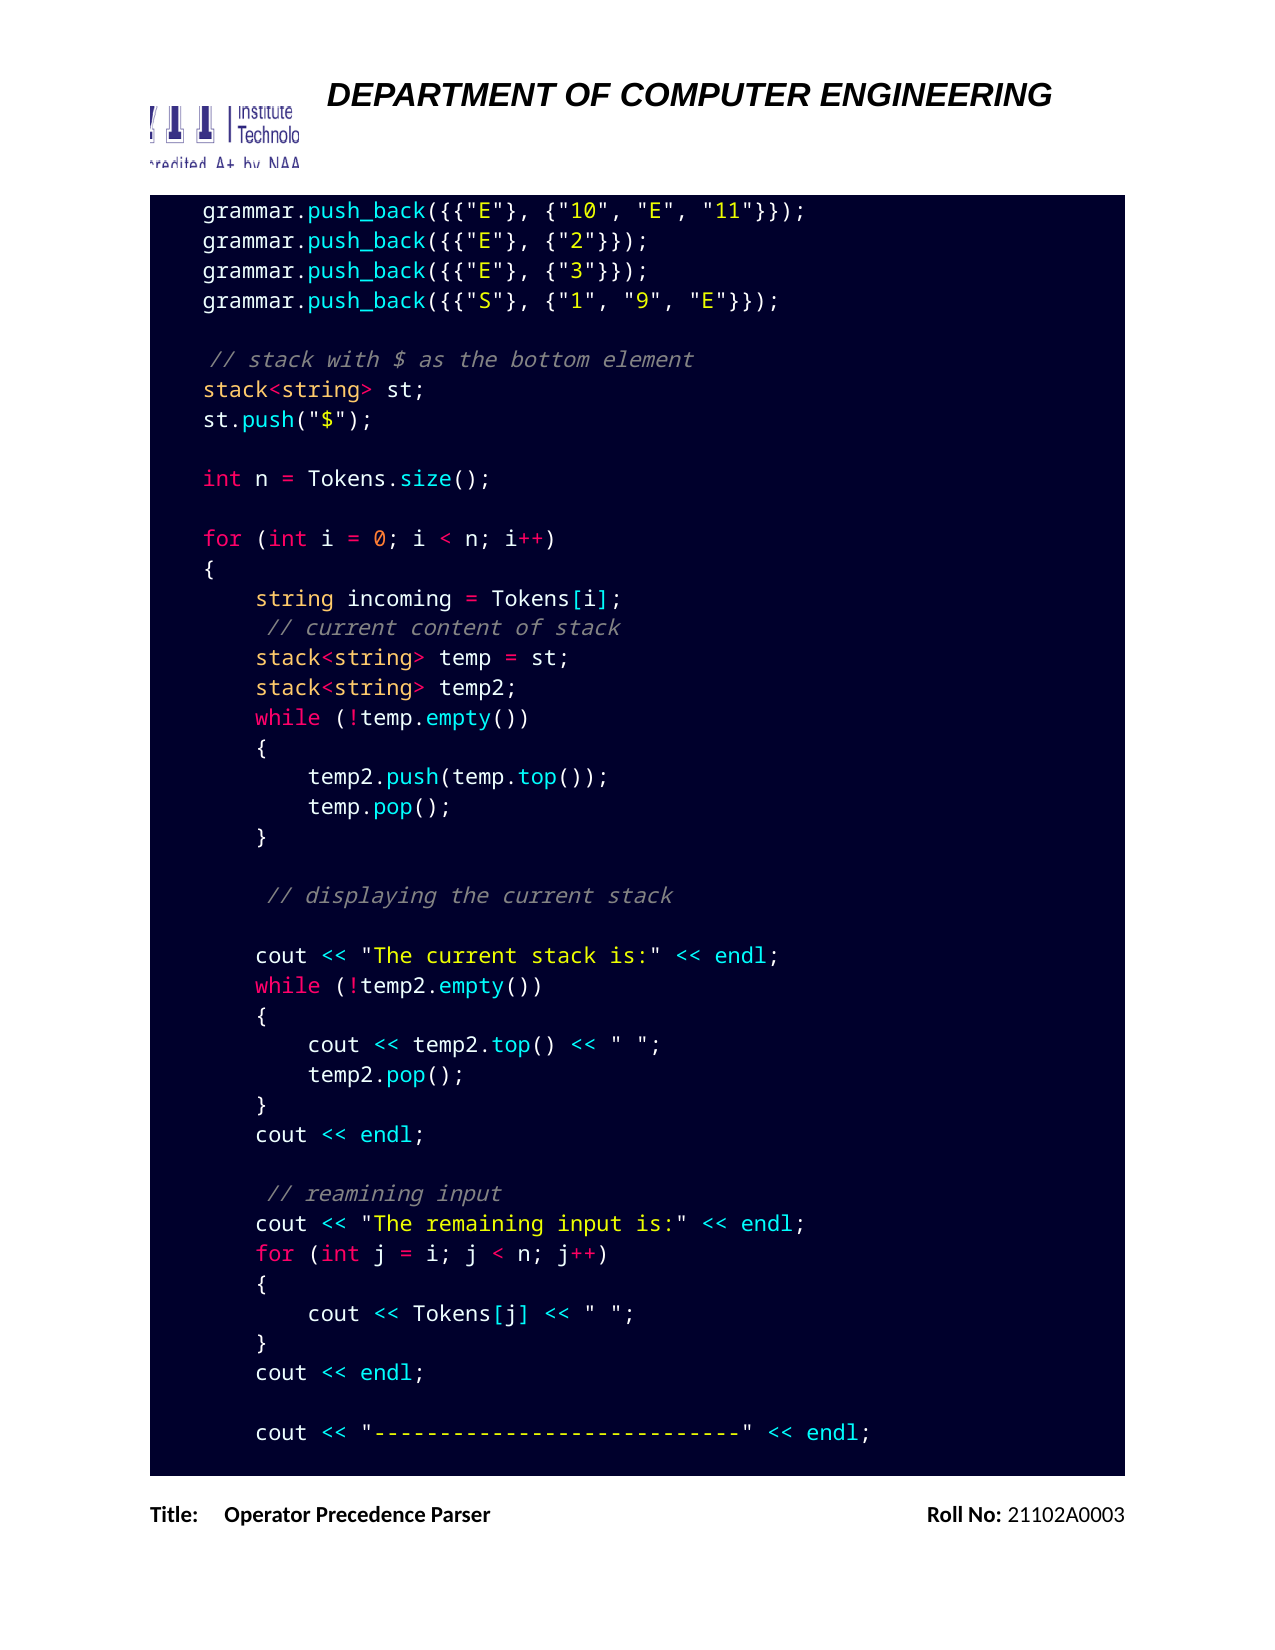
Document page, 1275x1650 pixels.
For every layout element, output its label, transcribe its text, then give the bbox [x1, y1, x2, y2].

text while (!temp2.empty()) [150, 970, 1125, 999]
text st.push("$"); [150, 404, 1125, 433]
text // displaying the current stack [150, 880, 1125, 910]
text cout << endl; [150, 1119, 1125, 1148]
text cout << endl; [150, 1357, 1125, 1387]
text for (int j = i; j < n; j++) [150, 1238, 1125, 1268]
text { [150, 553, 1125, 582]
text temp2.pop(); [150, 1059, 1125, 1089]
text cout << "The remaining input is:" << endl; [150, 1208, 1125, 1238]
text // stack with $ as the bottom element [150, 344, 1125, 374]
text } [150, 1089, 1125, 1119]
text stack<string> temp = st; [150, 642, 1125, 672]
text cout << temp2.top() << " "; [150, 1029, 1125, 1059]
text cout << "----------------------------" << endl; [150, 1417, 1125, 1446]
text } [150, 821, 1125, 851]
text grammar.push_back({{"E"}, {"3"}}); [150, 255, 1125, 284]
text // reamining input [150, 1178, 1125, 1208]
text // current content of stack [150, 612, 1125, 642]
text stack<string> st; [150, 374, 1125, 404]
text { [150, 731, 1125, 761]
text stack<string> temp2; [150, 672, 1125, 702]
text grammar.push_back({{"E"}, {"2"}}); [150, 225, 1125, 255]
text temp2.push(temp.top()); [150, 761, 1125, 791]
text { [150, 999, 1125, 1029]
text grammar.push_back({{"E"}, {"10", "E", "11"}}); [150, 195, 1125, 225]
text cout << "The current stack is:" << endl; [150, 940, 1125, 970]
text int n = Tokens.size(); [150, 463, 1125, 493]
text } [150, 1327, 1125, 1357]
text while (!temp.empty()) [150, 702, 1125, 731]
text string incoming = Tokens[i]; [150, 582, 1125, 612]
text grammar.push_back({{"S"}, {"1", "9", "E"}}); [150, 284, 1125, 314]
text { [150, 1268, 1125, 1297]
text cout << Tokens[j] << " "; [150, 1297, 1125, 1327]
text temp.pop(); [150, 791, 1125, 821]
text for (int i = 0; i < n; i++) [150, 523, 1125, 553]
